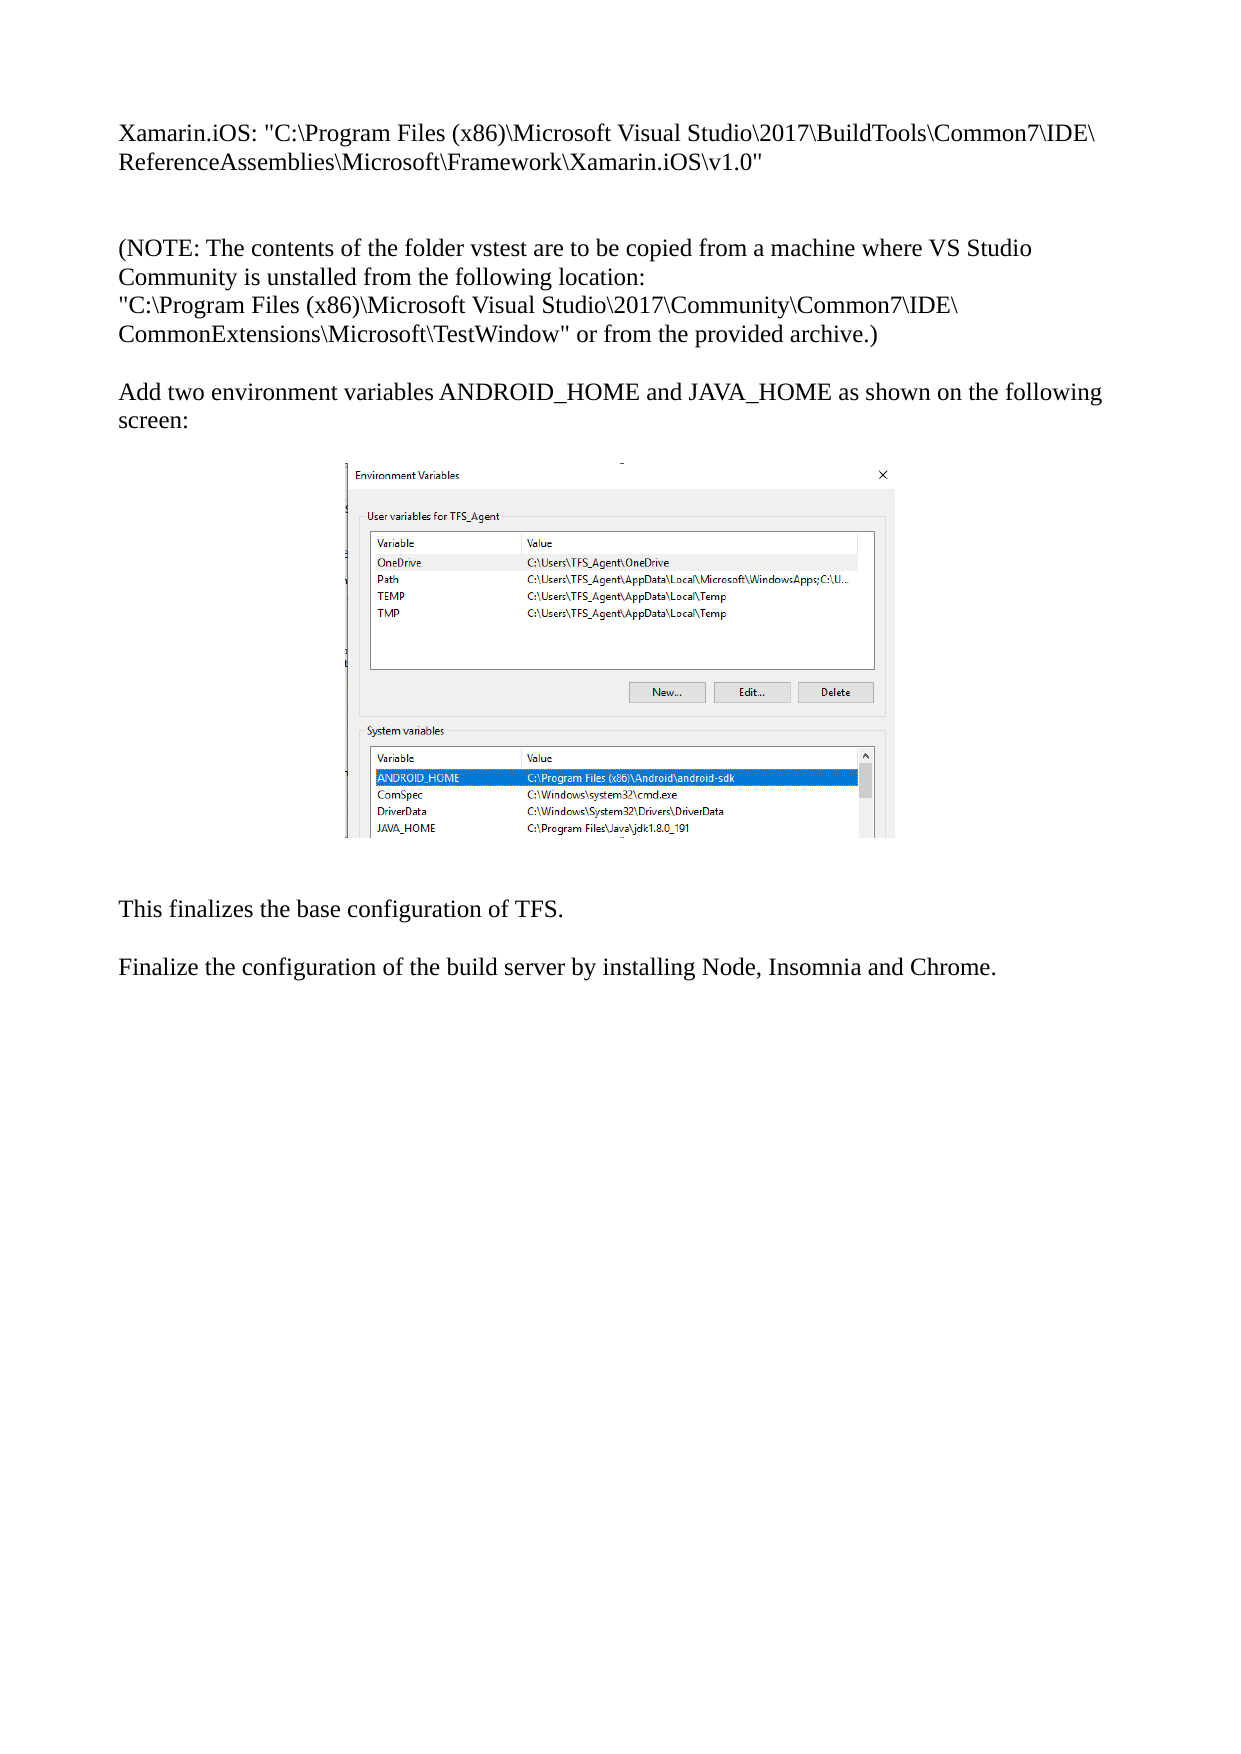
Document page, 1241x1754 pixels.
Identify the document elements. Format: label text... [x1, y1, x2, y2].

text This finalizes the base configuration of TFS. [118, 894, 1122, 923]
text Xamarin.iOS: "C:\Program Files (x86)\Microsoft Visual Studio\2017\BuildTools\Common7\IDE\ReferenceAssemblies\Microsoft\Framework\Xamarin.iOS\v1.0" [118, 118, 1122, 176]
text Add two environment variables ANDROID_HOME and JAVA_HOME as shown on the following screen: [118, 377, 1122, 434]
picture [345, 463, 895, 838]
text Finalize the configuration of the build server by installing Node, Insomnia and Chrome. [118, 952, 1122, 981]
text "C:\Program Files (x86)\Microsoft Visual Studio\2017\Community\Common7\IDE\CommonExtensions\Microsoft\TestWindow" or from the provided archive.) [118, 291, 1122, 348]
text (NOTE: The contents of the folder vstest are to be copied from a machine where VS Studio Community is unstalled from the following location: [118, 233, 1122, 291]
